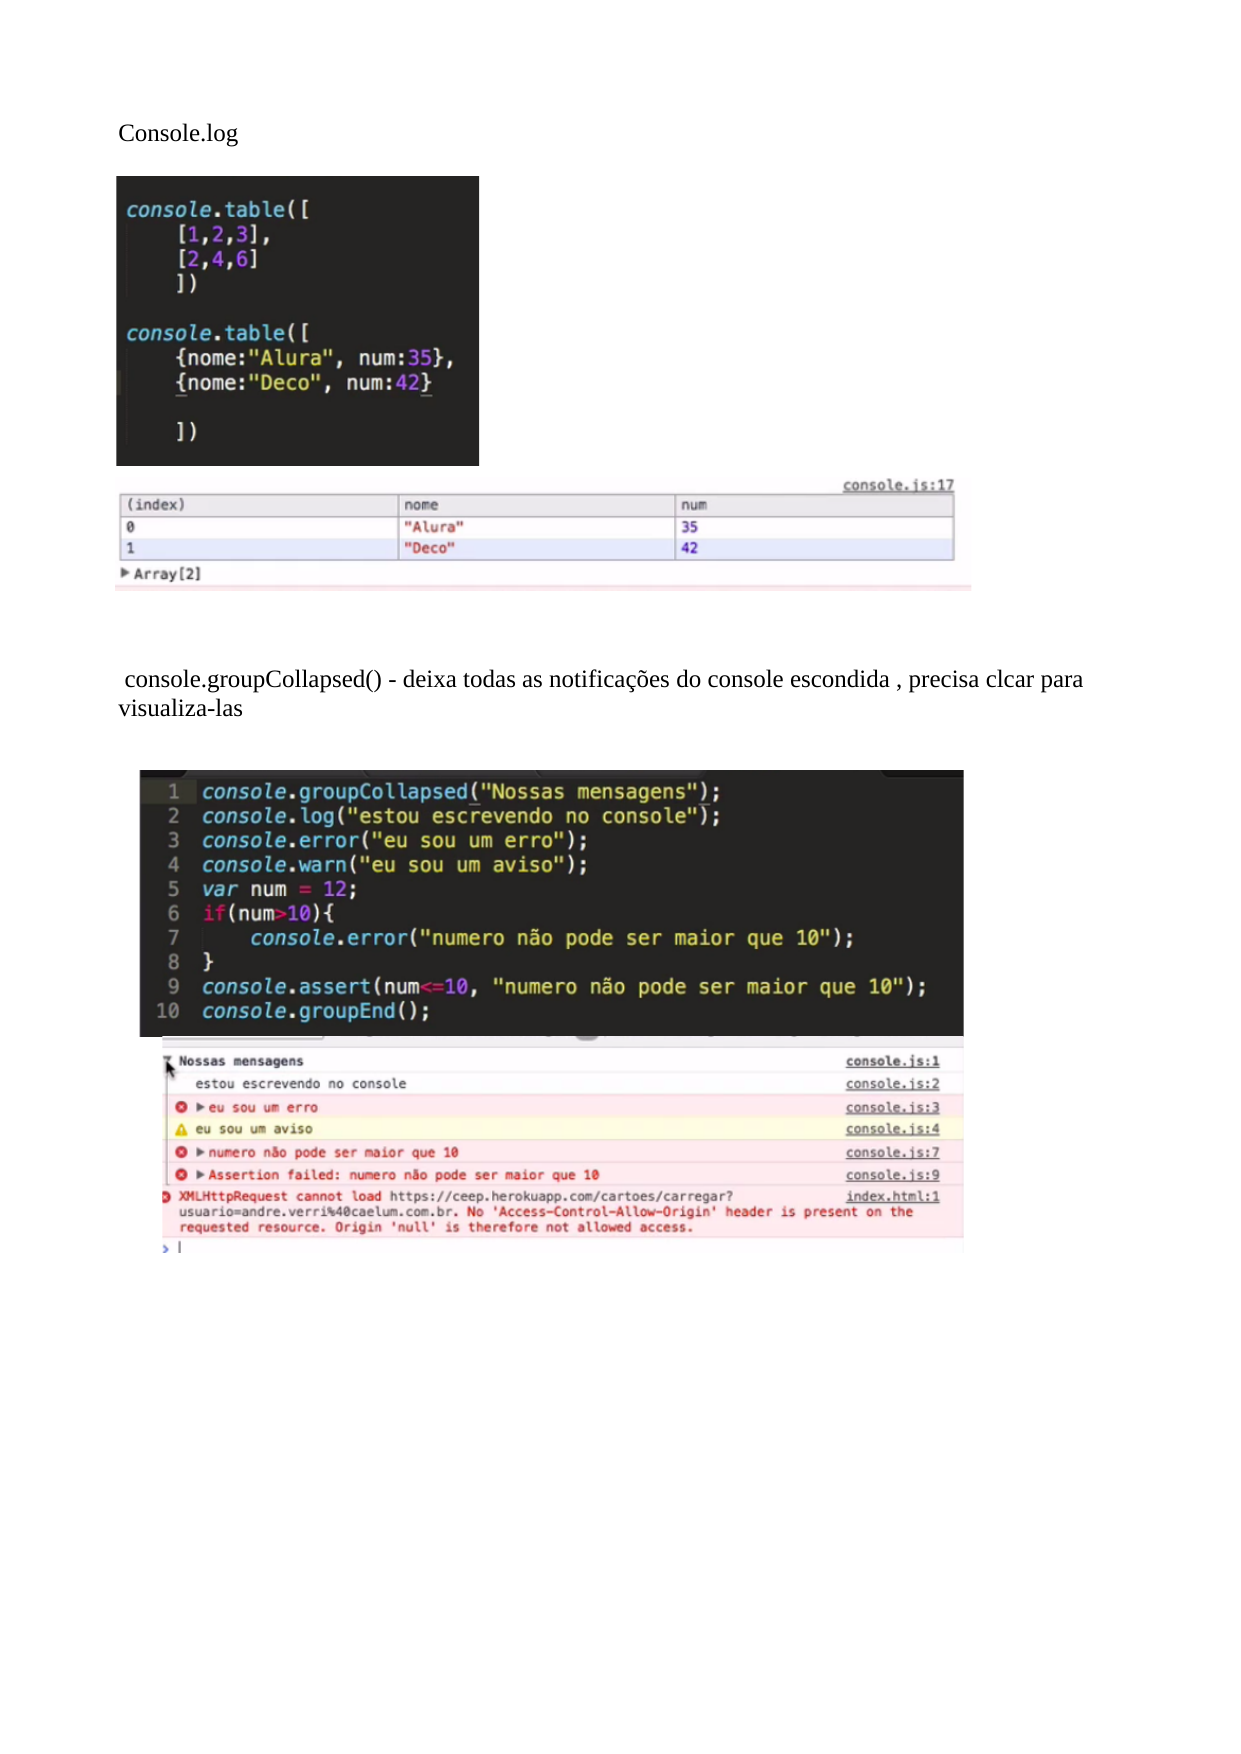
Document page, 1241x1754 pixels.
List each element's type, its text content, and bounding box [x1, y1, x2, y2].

text console.groupCollapsed() - deixa todas as notificações do console escondida , precisa clcar para visualiza-las [118, 664, 1122, 722]
picture [115, 477, 972, 591]
text Console.log [118, 118, 1122, 147]
picture [116, 176, 480, 466]
picture [139, 770, 964, 1253]
